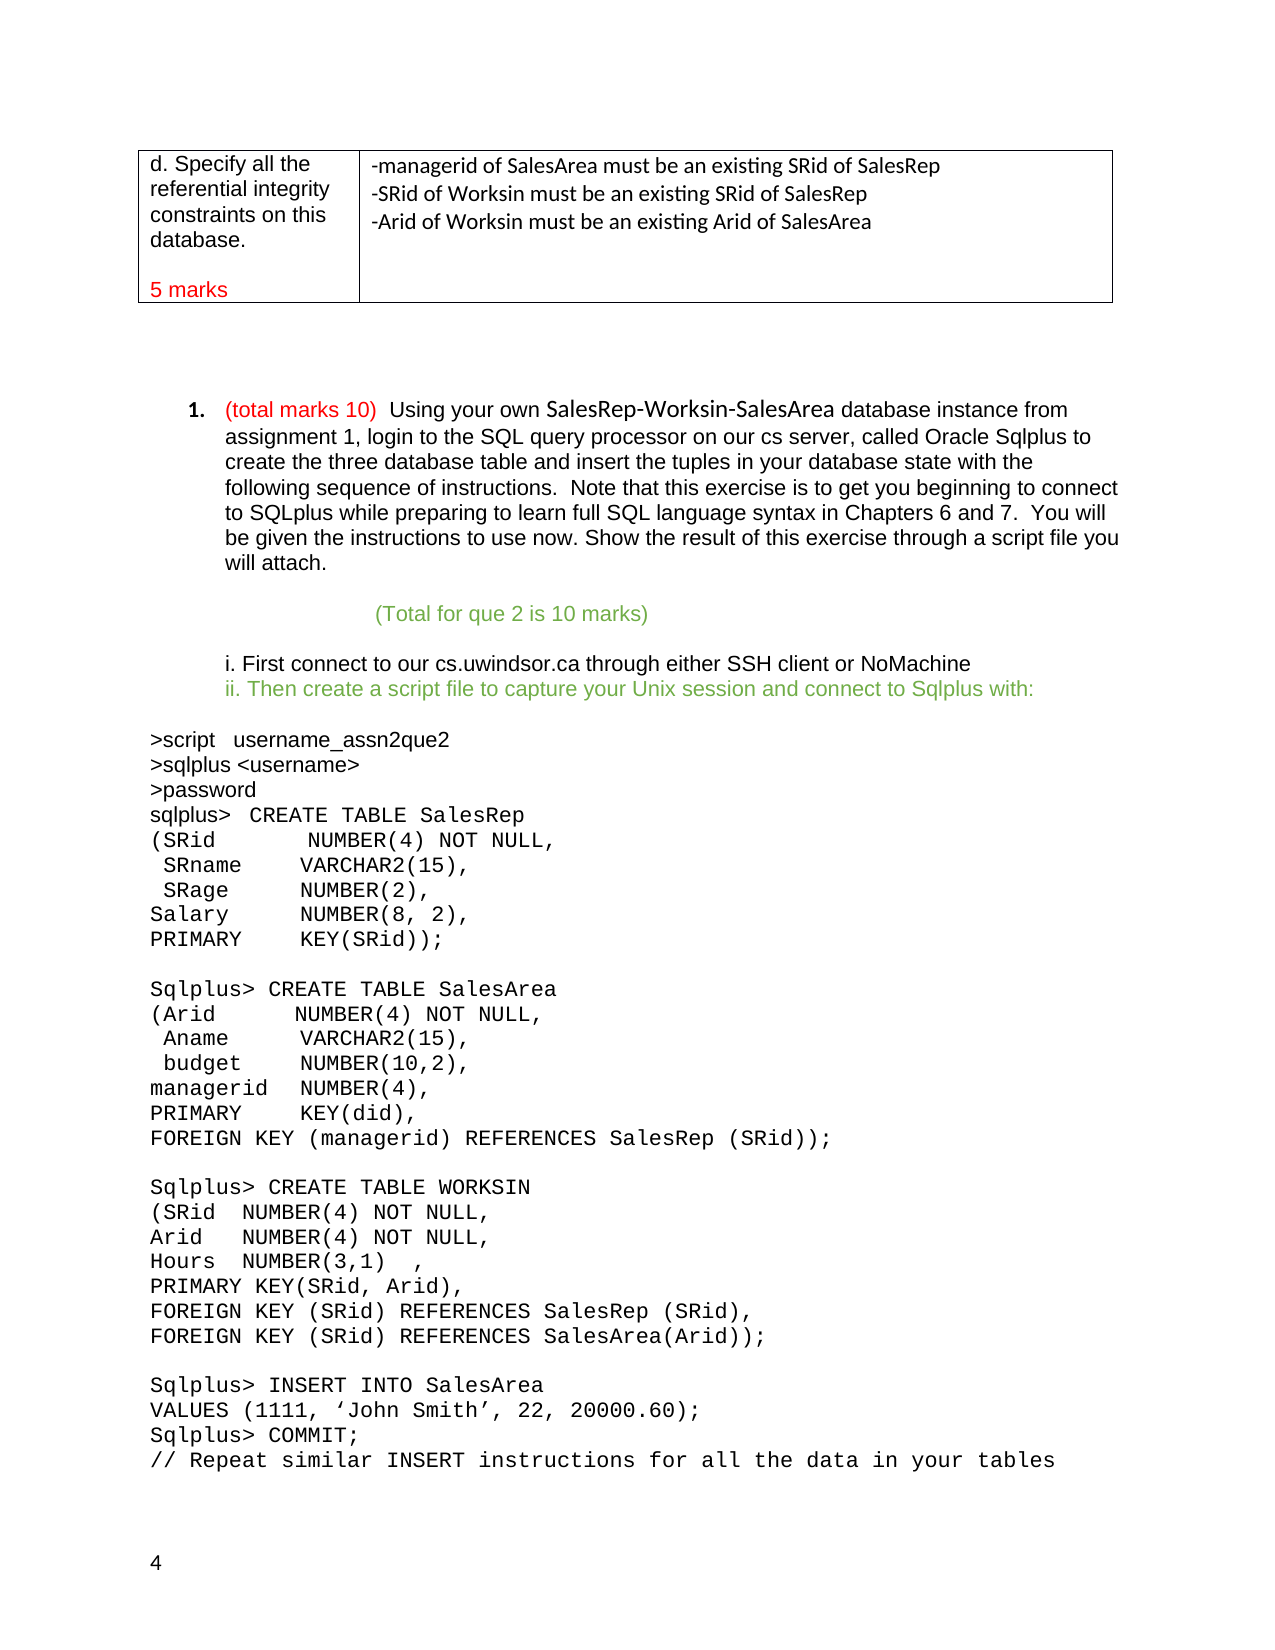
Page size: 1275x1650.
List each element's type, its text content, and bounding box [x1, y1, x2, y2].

text VALUES (1111, ‘John Smith’, 22, 20000.60); [150, 1399, 1125, 1424]
text >script username_assn2que2 >sqlplus <username> >password sqlplus> CREATE TABLE SalesRep [150, 701, 1125, 829]
text managerid NUMBER(4), [150, 1077, 1125, 1102]
text Sqlplus> COMMIT; [150, 1424, 1125, 1449]
text PRIMARY KEY(SRid, Arid), [150, 1275, 1125, 1300]
text (Arid NUMBER(4) NOT NULL, [150, 1003, 1125, 1027]
text SRname VARCHAR2(15), [150, 854, 1125, 879]
list ii. Then create a script file to capture your Unix session and connect to Sqlplus with: [225, 676, 1125, 701]
text (SRid NUMBER(4) NOT NULL, [150, 1201, 1125, 1226]
text PRIMARY KEY(did), [150, 1102, 1125, 1127]
list (Total for que 2 is 10 marks) i. First connect to our cs.uwindsor.ca through either SSH client or NoMachine [225, 575, 1125, 676]
text Hours NUMBER(3,1) , [150, 1251, 1125, 1275]
text PRIMARY KEY(SRid)); [150, 928, 1125, 953]
text FOREIGN KEY (SRid) REFERENCES SalesRep (SRid), [150, 1300, 1125, 1325]
text Sqlplus> INSERT INTO SalesArea [150, 1374, 1125, 1399]
text Sqlplus> CREATE TABLE WORKSIN [150, 1176, 1125, 1201]
text budget NUMBER(10,2), [150, 1052, 1125, 1077]
table_cell d. Specify all the referential integrity constraints on this database. 5 marks [139, 151, 359, 302]
text Aname VARCHAR2(15), [150, 1027, 1125, 1052]
text SRage NUMBER(2), [150, 879, 1125, 903]
text Arid NUMBER(4) NOT NULL, [150, 1226, 1125, 1251]
text (SRid NUMBER(4) NOT NULL, [150, 829, 1125, 854]
table_cell -managerid of SalesArea must be an existing SRid of SalesRep -SRid of Worksin must be an existing SRid of SalesRep -Arid of Worksin must be an existing Arid of SalesArea [360, 151, 1112, 302]
text FOREIGN KEY (SRid) REFERENCES SalesArea(Arid)); [150, 1325, 1125, 1350]
list (total marks 10) Using your own SalesRep-Worksin-SalesArea database instance from assignment 1, login to the SQL query processor on our cs server, called Oracle Sqlplus to create the three database table and insert the tuples in your database state with the following sequence of instructions. Note that this exercise is to get you beginning to connect to SQLplus while preparing to learn full SQL language syntax in Chapters 6 and 7. You will be given the instructions to use now. Show the result of this exercise through a script file you will attach. [187, 393, 1125, 575]
text FOREIGN KEY (managerid) REFERENCES SalesRep (SRid)); [150, 1127, 1125, 1151]
text Salary NUMBER(8, 2), [150, 903, 1125, 928]
text Sqlplus> CREATE TABLE SalesArea [150, 978, 1125, 1003]
text // Repeat similar INSERT instructions for all the data in your tables [150, 1449, 1125, 1474]
